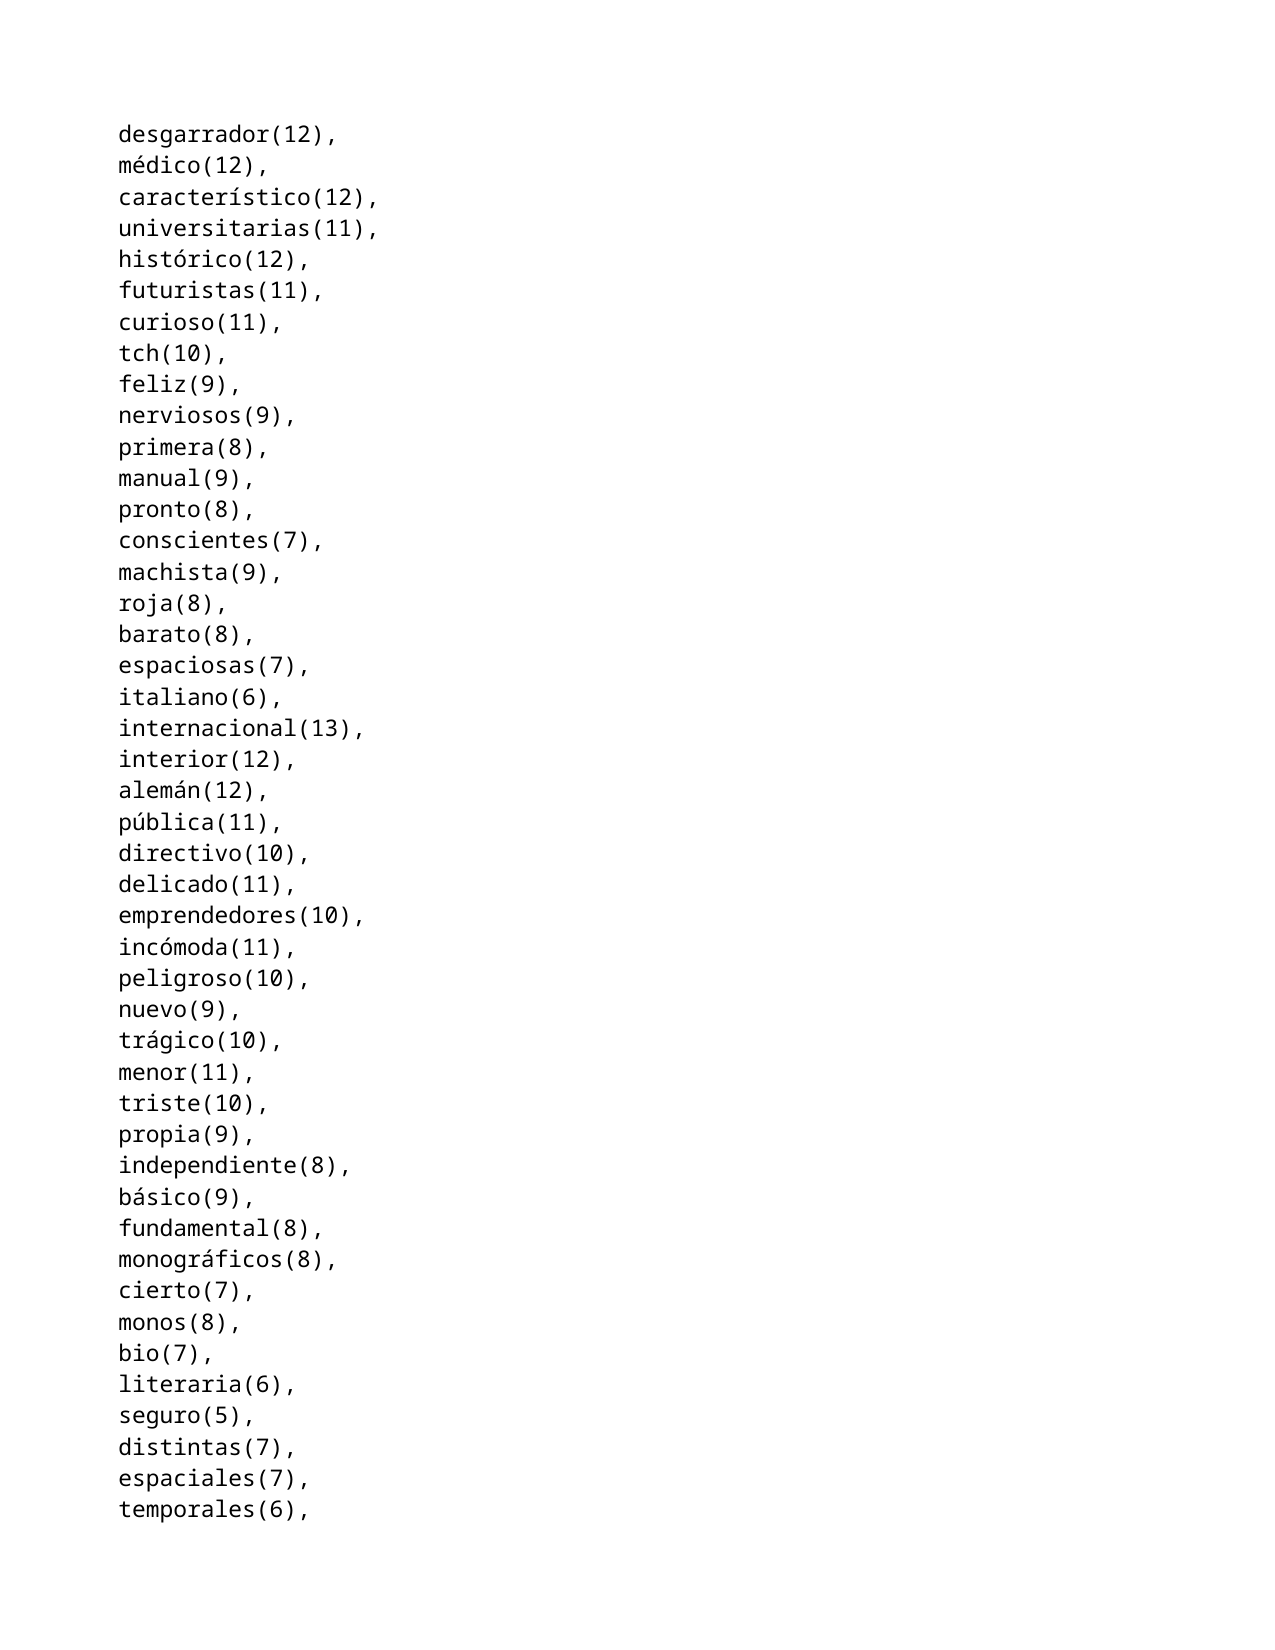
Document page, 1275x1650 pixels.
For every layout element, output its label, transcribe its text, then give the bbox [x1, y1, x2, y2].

text propia(9), [118, 1118, 1157, 1149]
text pública(11), [118, 806, 1157, 837]
text monográficos(8), [118, 1243, 1157, 1274]
text monos(8), [118, 1306, 1157, 1337]
text incómoda(11), [118, 931, 1157, 962]
text tch(10), [118, 337, 1157, 368]
text feliz(9), [118, 368, 1157, 399]
text seguro(5), [118, 1399, 1157, 1431]
text delicado(11), [118, 868, 1157, 899]
text futuristas(11), [118, 274, 1157, 306]
text cierto(7), [118, 1274, 1157, 1306]
text nuevo(9), [118, 993, 1157, 1024]
text distintas(7), [118, 1431, 1157, 1462]
text independiente(8), [118, 1149, 1157, 1181]
text histórico(12), [118, 243, 1157, 274]
text médico(12), [118, 149, 1157, 181]
text interior(12), [118, 743, 1157, 774]
text nerviosos(9), [118, 399, 1157, 431]
text emprendedores(10), [118, 899, 1157, 931]
text menor(11), [118, 1056, 1157, 1087]
text literaria(6), [118, 1368, 1157, 1399]
text desgarrador(12), [118, 118, 1157, 149]
text curioso(11), [118, 306, 1157, 337]
text italiano(6), [118, 681, 1157, 712]
text triste(10), [118, 1087, 1157, 1118]
text espaciosas(7), [118, 649, 1157, 681]
text fundamental(8), [118, 1212, 1157, 1243]
text característico(12), [118, 181, 1157, 212]
text universitarias(11), [118, 212, 1157, 243]
text machista(9), [118, 556, 1157, 587]
text básico(9), [118, 1181, 1157, 1212]
text barato(8), [118, 618, 1157, 649]
text espaciales(7), [118, 1462, 1157, 1493]
text temporales(6), [118, 1493, 1157, 1524]
text directivo(10), [118, 837, 1157, 868]
text bio(7), [118, 1337, 1157, 1368]
text pronto(8), [118, 493, 1157, 524]
text trágico(10), [118, 1024, 1157, 1056]
text internacional(13), [118, 712, 1157, 743]
text peligroso(10), [118, 962, 1157, 993]
text conscientes(7), [118, 524, 1157, 556]
text roja(8), [118, 587, 1157, 618]
text alemán(12), [118, 774, 1157, 806]
text primera(8), [118, 431, 1157, 462]
text manual(9), [118, 462, 1157, 493]
